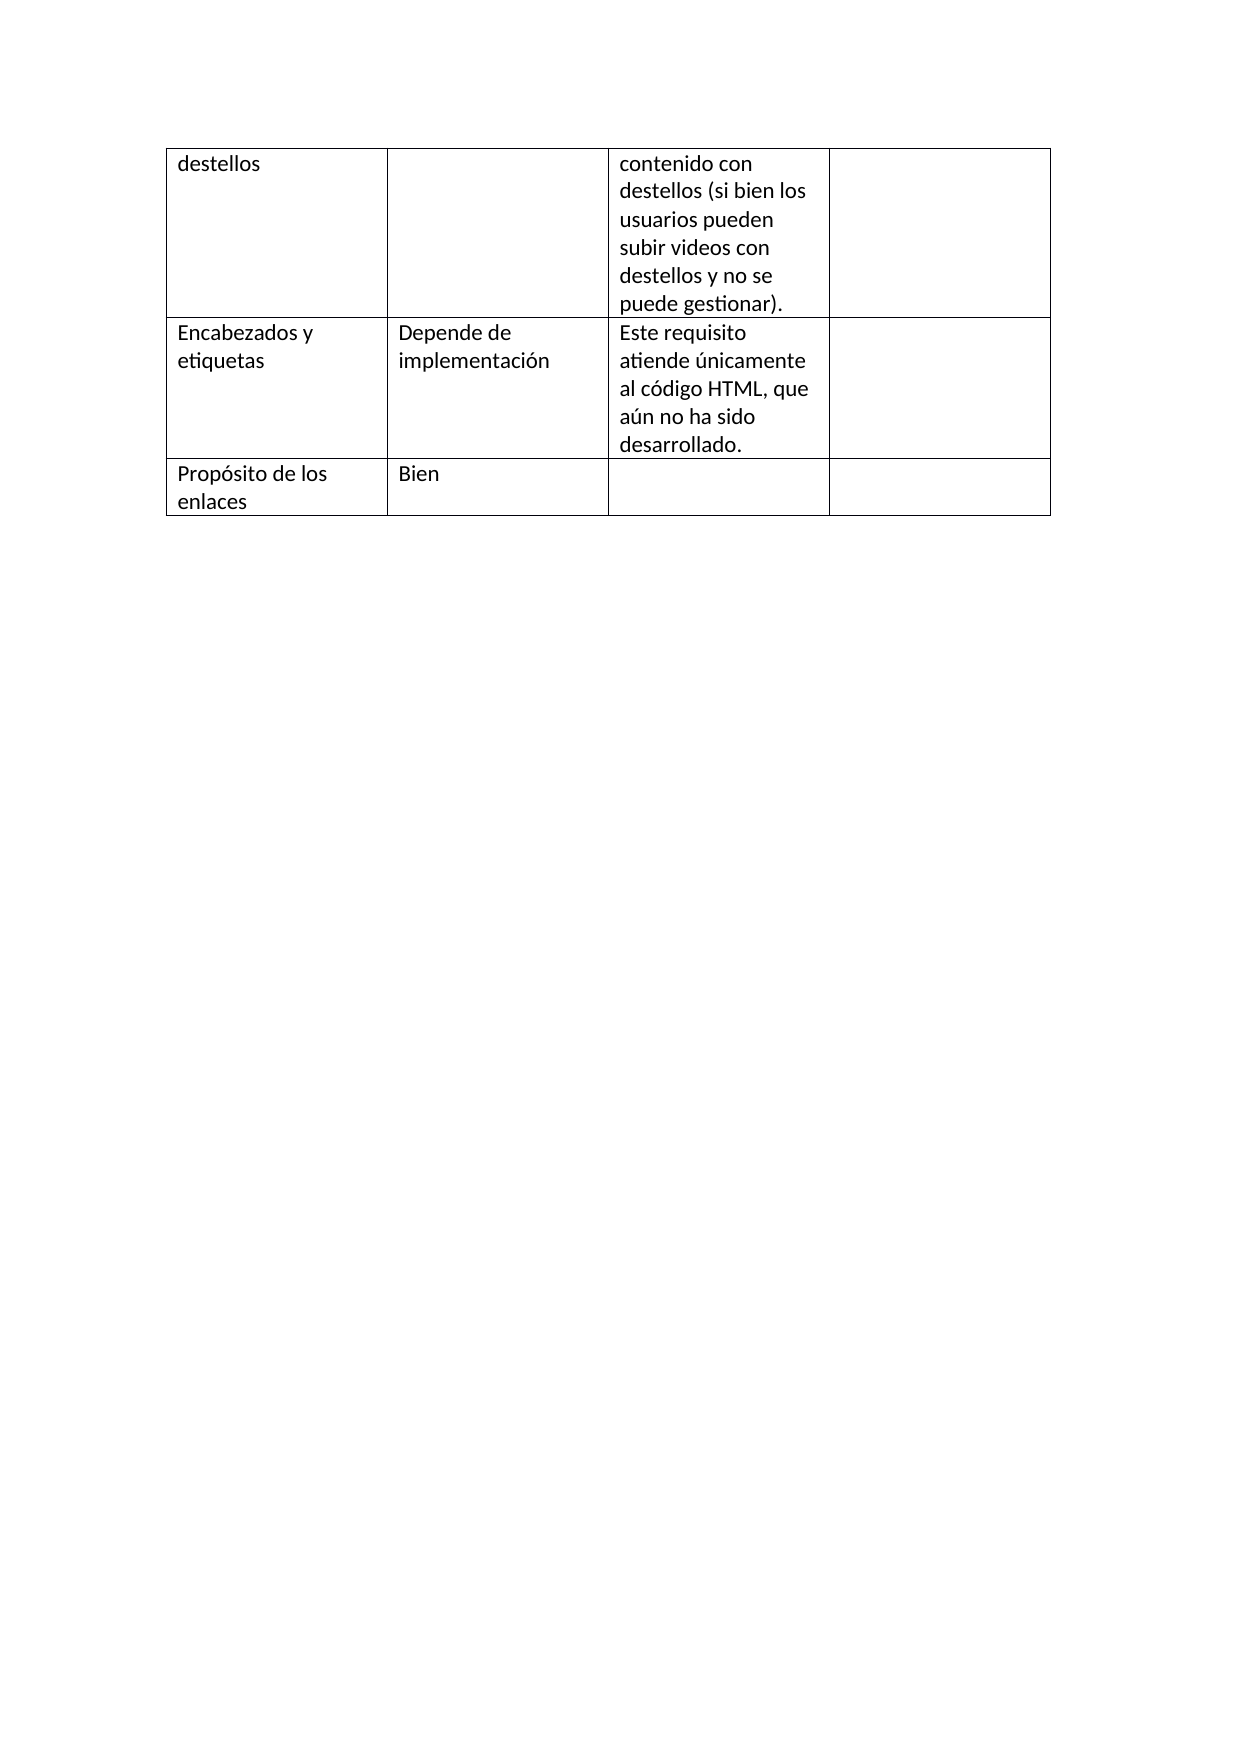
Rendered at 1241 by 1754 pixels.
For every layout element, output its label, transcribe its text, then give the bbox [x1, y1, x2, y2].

table_cell Encabezados y etiquetas [167, 318, 387, 458]
table_cell [388, 149, 608, 317]
table_cell Propósito de los enlaces [167, 459, 387, 515]
table_cell [830, 318, 1050, 458]
table_cell destellos [167, 149, 387, 317]
table_cell contenido con destellos (si bien los usuarios pueden subir videos con destellos y no se puede gestionar). [609, 149, 829, 317]
table_cell Este requisito atiende únicamente al código HTML, que aún no ha sido desarrollado. [609, 318, 829, 458]
table_cell Bien [388, 459, 608, 515]
table_cell [609, 459, 829, 515]
table_cell [830, 459, 1050, 515]
table_cell [830, 149, 1050, 317]
table_cell Depende de implementación [388, 318, 608, 458]
